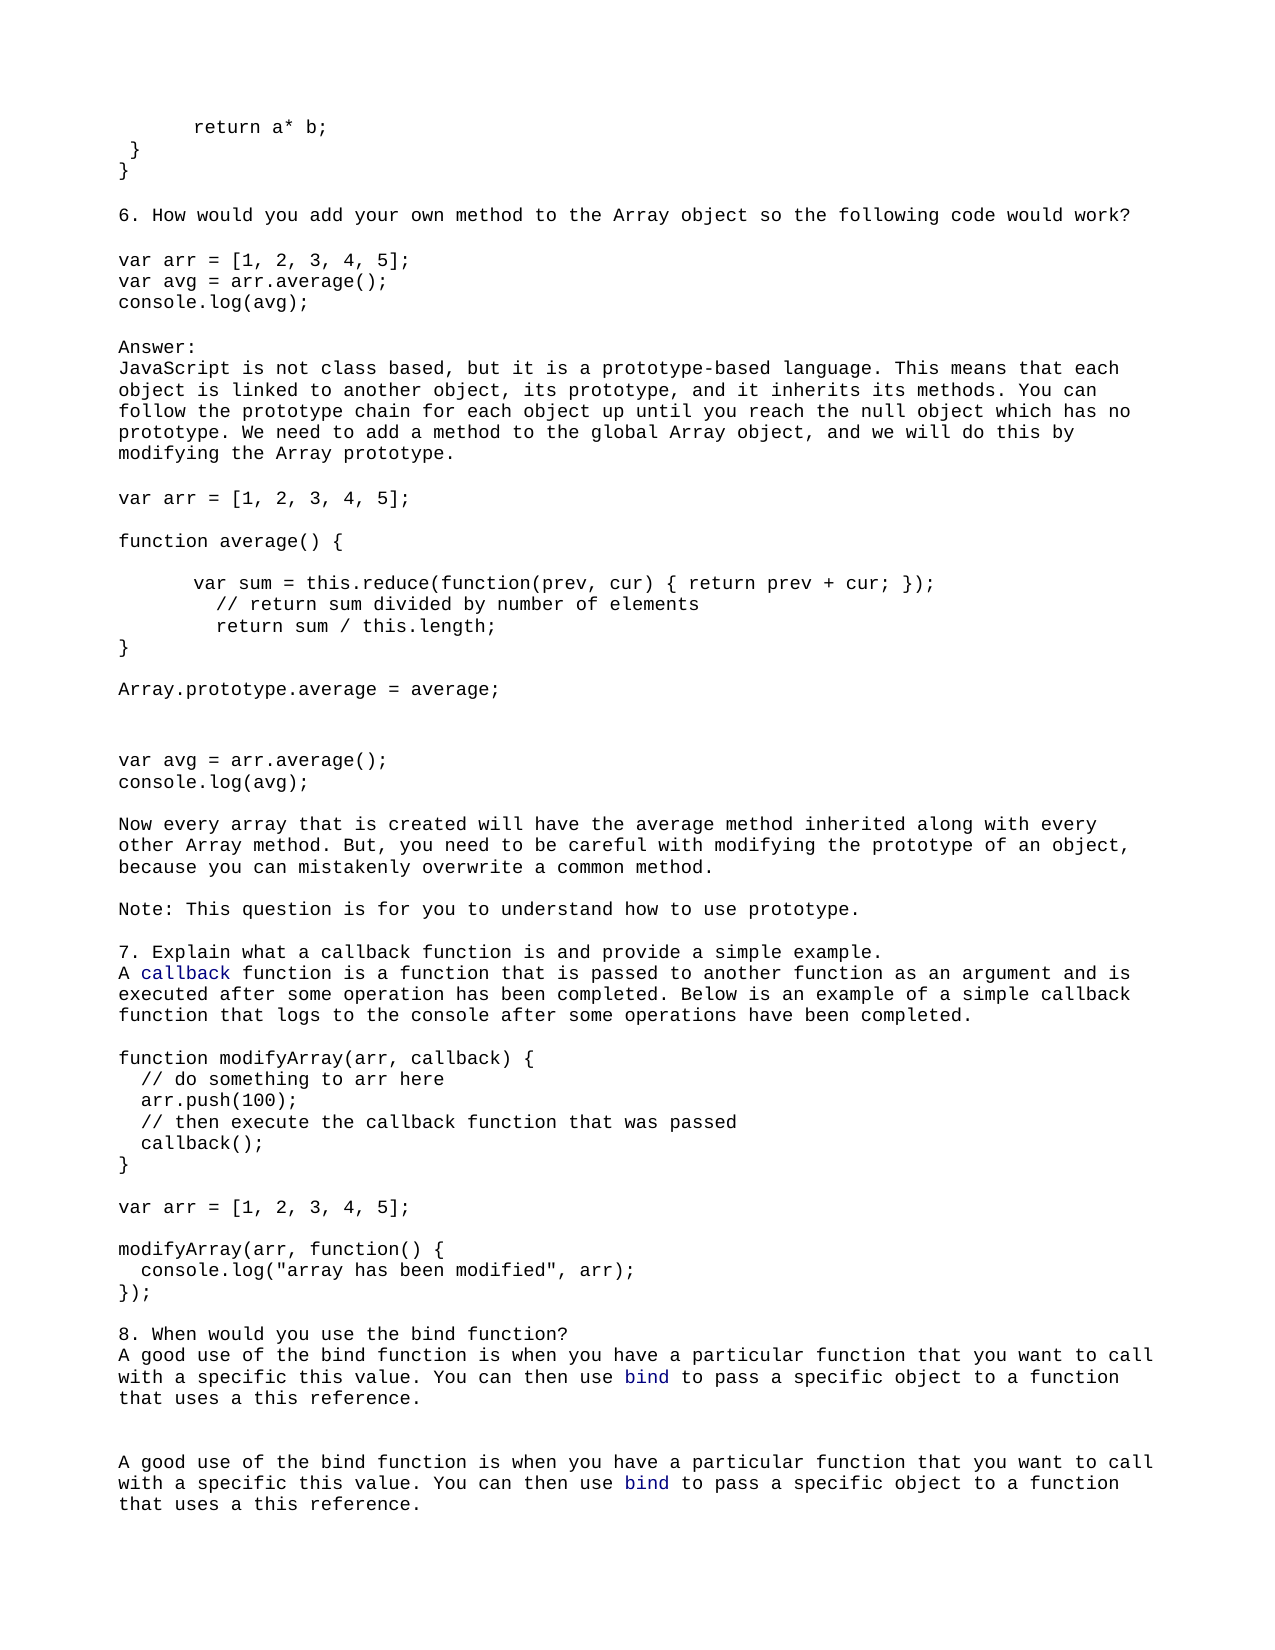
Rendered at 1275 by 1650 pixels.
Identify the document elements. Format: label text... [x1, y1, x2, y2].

text } [118, 161, 1157, 182]
text A good use of the bind function is when you have a particular function that you want to call with a specific this value. You can then use bind to pass a specific object to a function that uses a this reference. [118, 1452, 1157, 1516]
text modifyArray(arr, function() { [118, 1240, 1157, 1261]
text var arr = [1, 2, 3, 4, 5]; [118, 489, 1157, 510]
text }); [118, 1282, 1157, 1304]
text console.log("array has been modified", arr); [118, 1261, 1157, 1282]
text A callback function is a function that is passed to another function as an argument and is executed after some operation has been completed. Below is an example of a simple callback function that logs to the console after some operations have been completed. [118, 964, 1157, 1027]
text function average() { [118, 531, 1157, 553]
text Array.prototype.average = average; [118, 680, 1157, 701]
text A good use of the bind function is when you have a particular function that you want to call with a specific this value. You can then use bind to pass a specific object to a function that uses a this reference. [118, 1346, 1157, 1410]
text function modifyArray(arr, callback) { [118, 1049, 1157, 1070]
text console.log(avg); [118, 772, 1157, 794]
text var sum = this.reduce(function(prev, cur) { return prev + cur; }); [118, 574, 1157, 595]
text arr.push(100); [118, 1091, 1157, 1112]
text Answer: [118, 338, 1157, 359]
text // return sum divided by number of elements [118, 595, 1157, 616]
text var avg = arr.average(); [118, 272, 1157, 293]
text return sum / this.length; [118, 616, 1157, 638]
text } [118, 1155, 1157, 1176]
text var arr = [1, 2, 3, 4, 5]; [118, 1197, 1157, 1219]
text 6. How would you add your own method to the Array object so the following code would work? [118, 206, 1157, 227]
text } [118, 139, 1157, 161]
text 8. When would you use the bind function? [118, 1325, 1157, 1346]
text return a* b; [118, 118, 1157, 139]
text var avg = arr.average(); [118, 751, 1157, 772]
text var arr = [1, 2, 3, 4, 5]; [118, 250, 1157, 272]
text Now every array that is created will have the average method inherited along with every other Array method. But, you need to be careful with modifying the prototype of an object, because you can mistakenly overwrite a common method. [118, 815, 1157, 879]
text // then execute the callback function that was passed [118, 1112, 1157, 1134]
text Note: This question is for you to understand how to use prototype. [118, 900, 1157, 921]
text } [118, 638, 1157, 659]
text console.log(avg); [118, 293, 1157, 314]
text callback(); [118, 1134, 1157, 1155]
text 7. Explain what a callback function is and provide a simple example. [118, 942, 1157, 964]
text // do something to arr here [118, 1070, 1157, 1091]
text JavaScript is not class based, but it is a prototype-based language. This means that each object is linked to another object, its prototype, and it inherits its methods. You can follow the prototype chain for each object up until you reach the null object which has no prototype. We need to add a method to the global Array object, and we will do this by modifying the Array prototype. [118, 359, 1157, 465]
